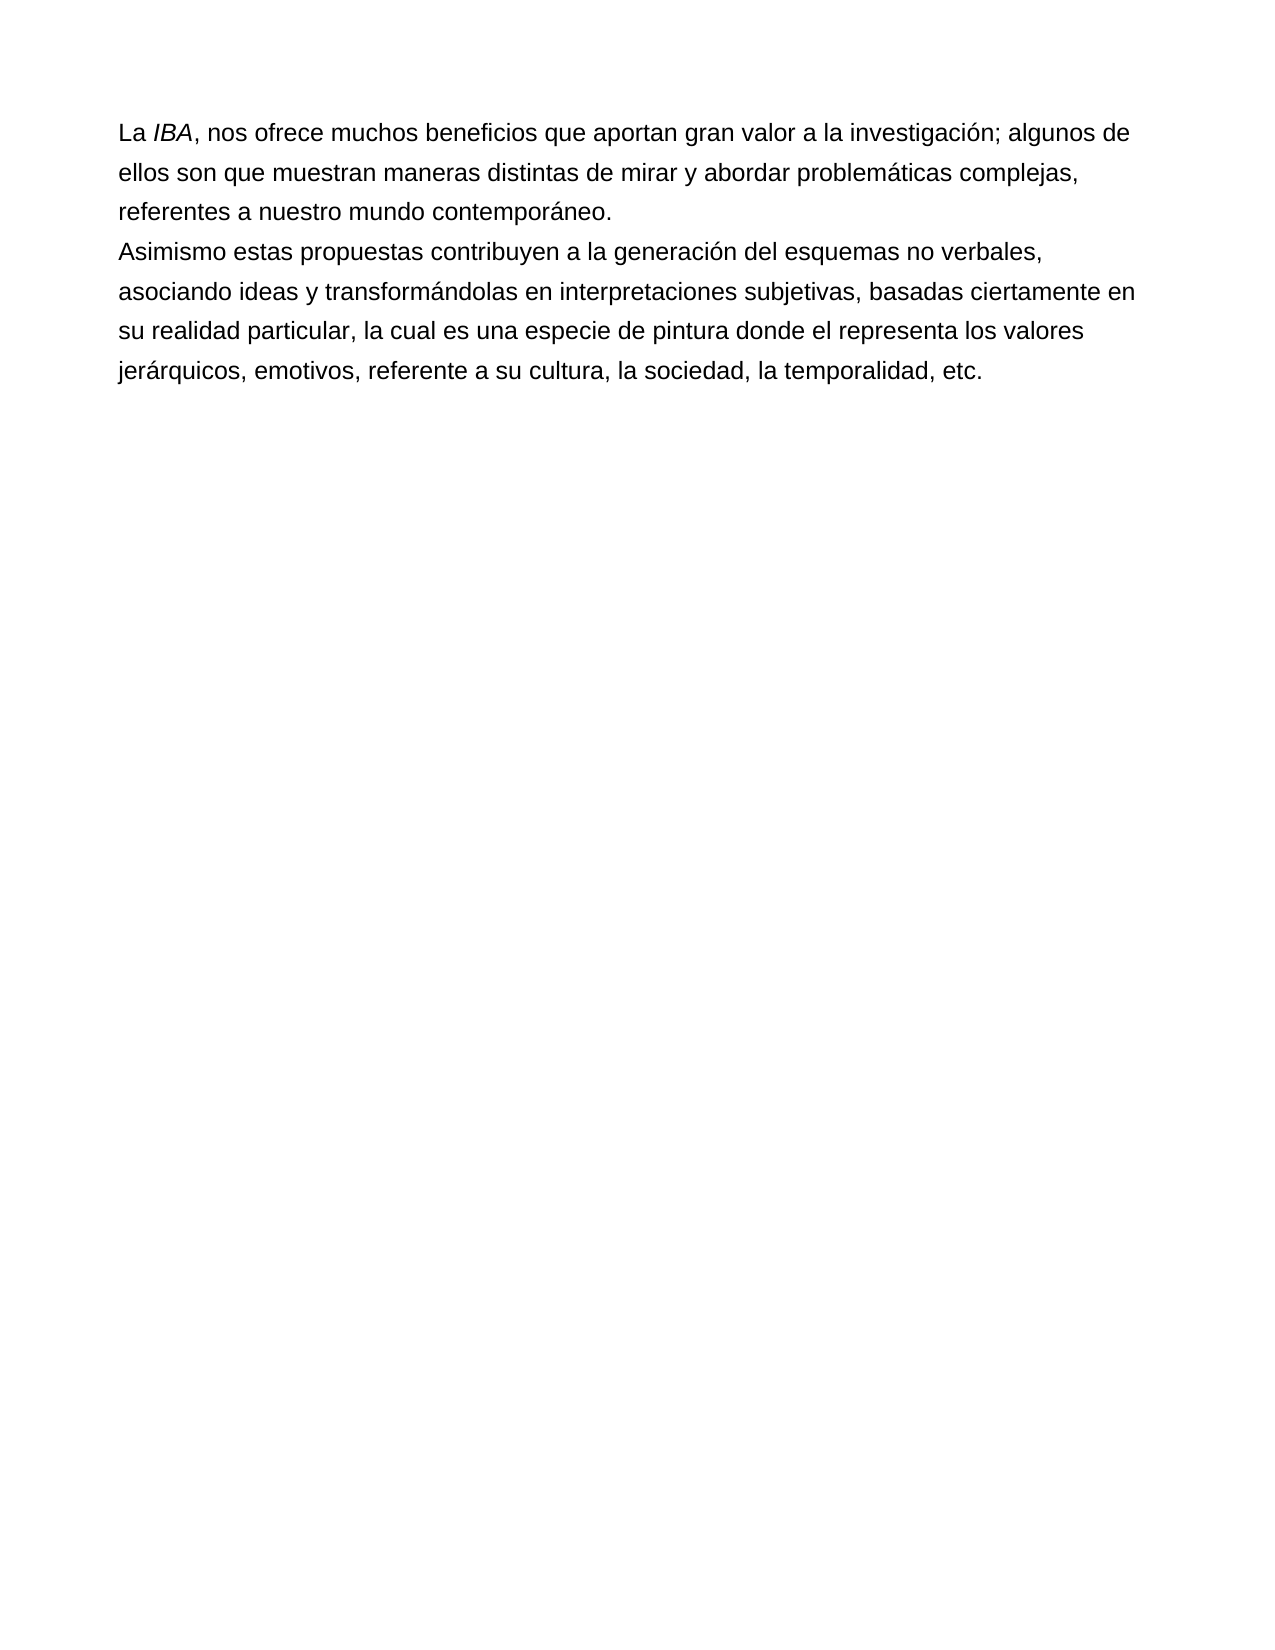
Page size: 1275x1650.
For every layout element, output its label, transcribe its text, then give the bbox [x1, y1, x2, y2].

text Asimismo estas propuestas contribuyen a la generación del esquemas no verbales, asociando ideas y transformándolas en interpretaciones subjetivas, basadas ciertamente en su realidad particular, la cual es una especie de pintura donde el representa los valores jerárquicos, emotivos, referente a su cultura, la sociedad, la temporalidad, etc. [118, 237, 1157, 384]
text La IBA, nos ofrece muchos beneficios que aportan gran valor a la investigación; algunos de ellos son que muestran maneras distintas de mirar y abordar problemáticas complejas, referentes a nuestro mundo contemporáneo. [118, 118, 1157, 226]
